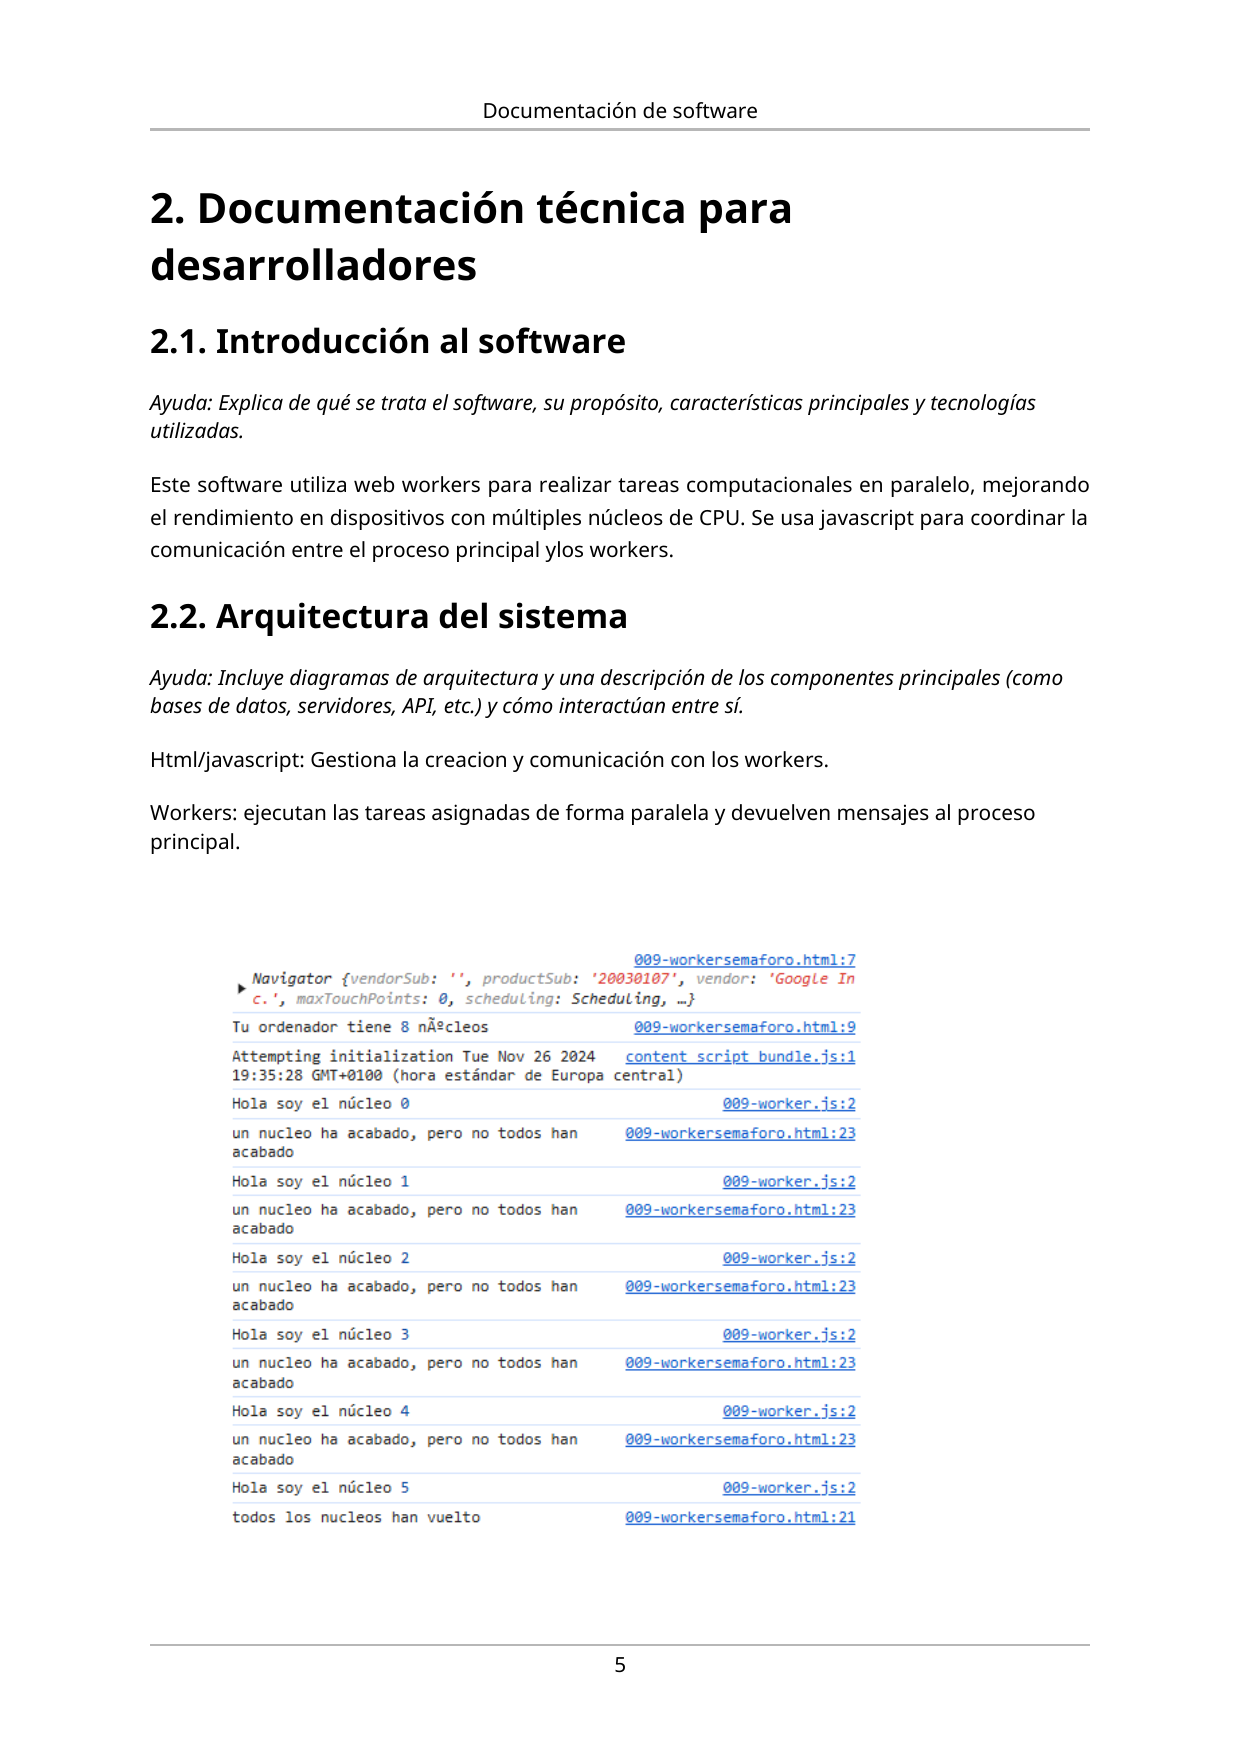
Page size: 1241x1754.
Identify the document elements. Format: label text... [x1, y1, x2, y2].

text Ayuda: Explica de qué se trata el software, su propósito, características principales y tecnologías utilizadas. [150, 388, 1090, 445]
subtitle 2.1. Introducción al software [150, 318, 1090, 363]
subtitle 2.2. Arquitectura del sistema [150, 593, 1090, 638]
text Ayuda: Incluye diagramas de arquitectura y una descripción de los componentes principales (como bases de datos, servidores, API, etc.) y cómo interactúan entre sí. [150, 663, 1090, 720]
text Este software utiliza web workers para realizar tareas computacionales en paralelo, mejorando el rendimiento en dispositivos con múltiples núcleos de CPU. Se usa javascript para coordinar la comunicación entre el proceso principal ylos workers. [150, 470, 1090, 564]
picture [232, 949, 877, 1552]
text Workers: ejecutan las tareas asignadas de forma paralela y devuelven mensajes al proceso principal. [150, 798, 1090, 855]
text Html/javascript: Gestiona la creacion y comunicación con los workers. [150, 745, 1090, 773]
subtitle 2. Documentación técnica para desarrolladores [150, 179, 1090, 293]
